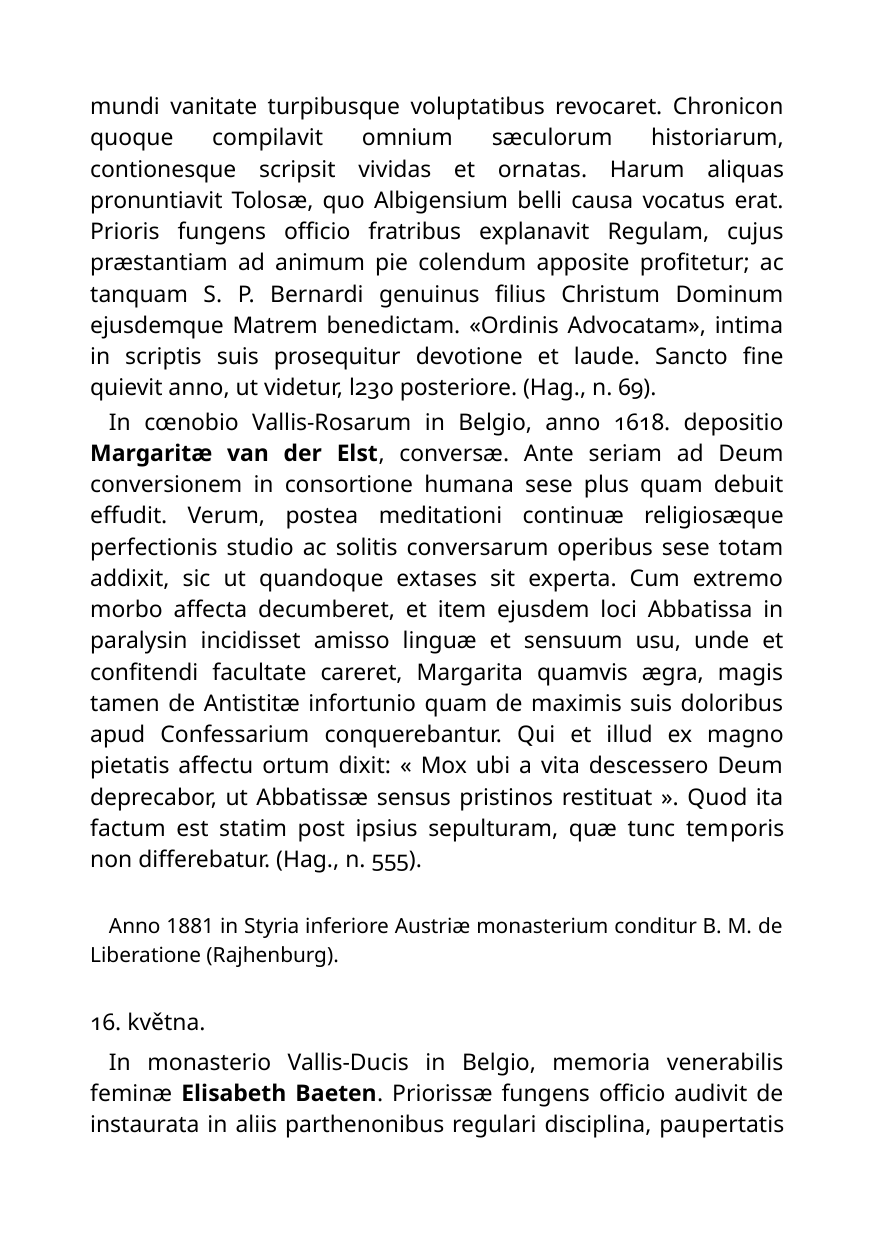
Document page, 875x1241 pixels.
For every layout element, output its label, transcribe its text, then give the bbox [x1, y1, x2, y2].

text In monasterio Vallis-Ducis in Belgio, memoria venerabilis feminæ Elisabeth Baeten. Priorissæ fungens officio audivit de instaurata in aliis parthenonibus regulari disciplina, pau­pertatis [90, 1046, 784, 1140]
text mundi vanitate turpibusque voluptatibus revocaret. Chronicon quoque compilavit omnium sæculorum historiarum, contionesque scripsit vividas et orna­tas. Harum aliquas pronuntiavit Tolosæ, quo Albigensium belli causa vocatus erat. Prioris fungens officio fratribus explanavit Regulam, cujus præstantiam ad animum pie colen­dum apposite profitetur; ac tanquam S. P. Bernardi genuinus filius Christum Dominum ejusdemque Matrem benedictam. «Ordinis Advocatam», intima in scriptis suis prosequitur devotione et laude. Sancto fine quievit anno, ut videtur, l23o posteriore. (Hag., n. 69). [90, 90, 784, 402]
text In cœnobio Vallis-Rosarum in Belgio, anno 1618. depositio Margaritæ van der Elst, conversæ. Ante seriam ad Deum conversionem in consortione humana sese plus quam debuit effudit. Verum, postea meditationi continuæ religiosæque perfectionis studio ac solitis conversarum operibus sese totam addixit, sic ut quandoque extases sit experta. Cum extremo morbo affecta decumberet, et item ejusdem loci Abbatissa in paralysin incidisset amisso linguæ et sensuum usu, unde et confitendi facultate careret, Margarita quamvis ægra, magis tamen de Antistitæ infortunio quam de maximis suis doloribus apud Confessarium conquerebantur. Qui et illud ex magno pietatis affectu ortum dixit: « Mox ubi a vita descessero Deum deprecabor, ut Abbatissæ sensus pristinos restituat ». Quod ita factum est statim post ipsius sepulturam, quæ tunc tem­poris non differebatur. (Hag., n. 555). [90, 406, 784, 874]
text 16. května. [90, 1006, 784, 1037]
text Anno 1881 in Styria inferiore Austriæ monasterium conditur B. M. de Libera­tione (Rajhenburg). [90, 912, 784, 968]
